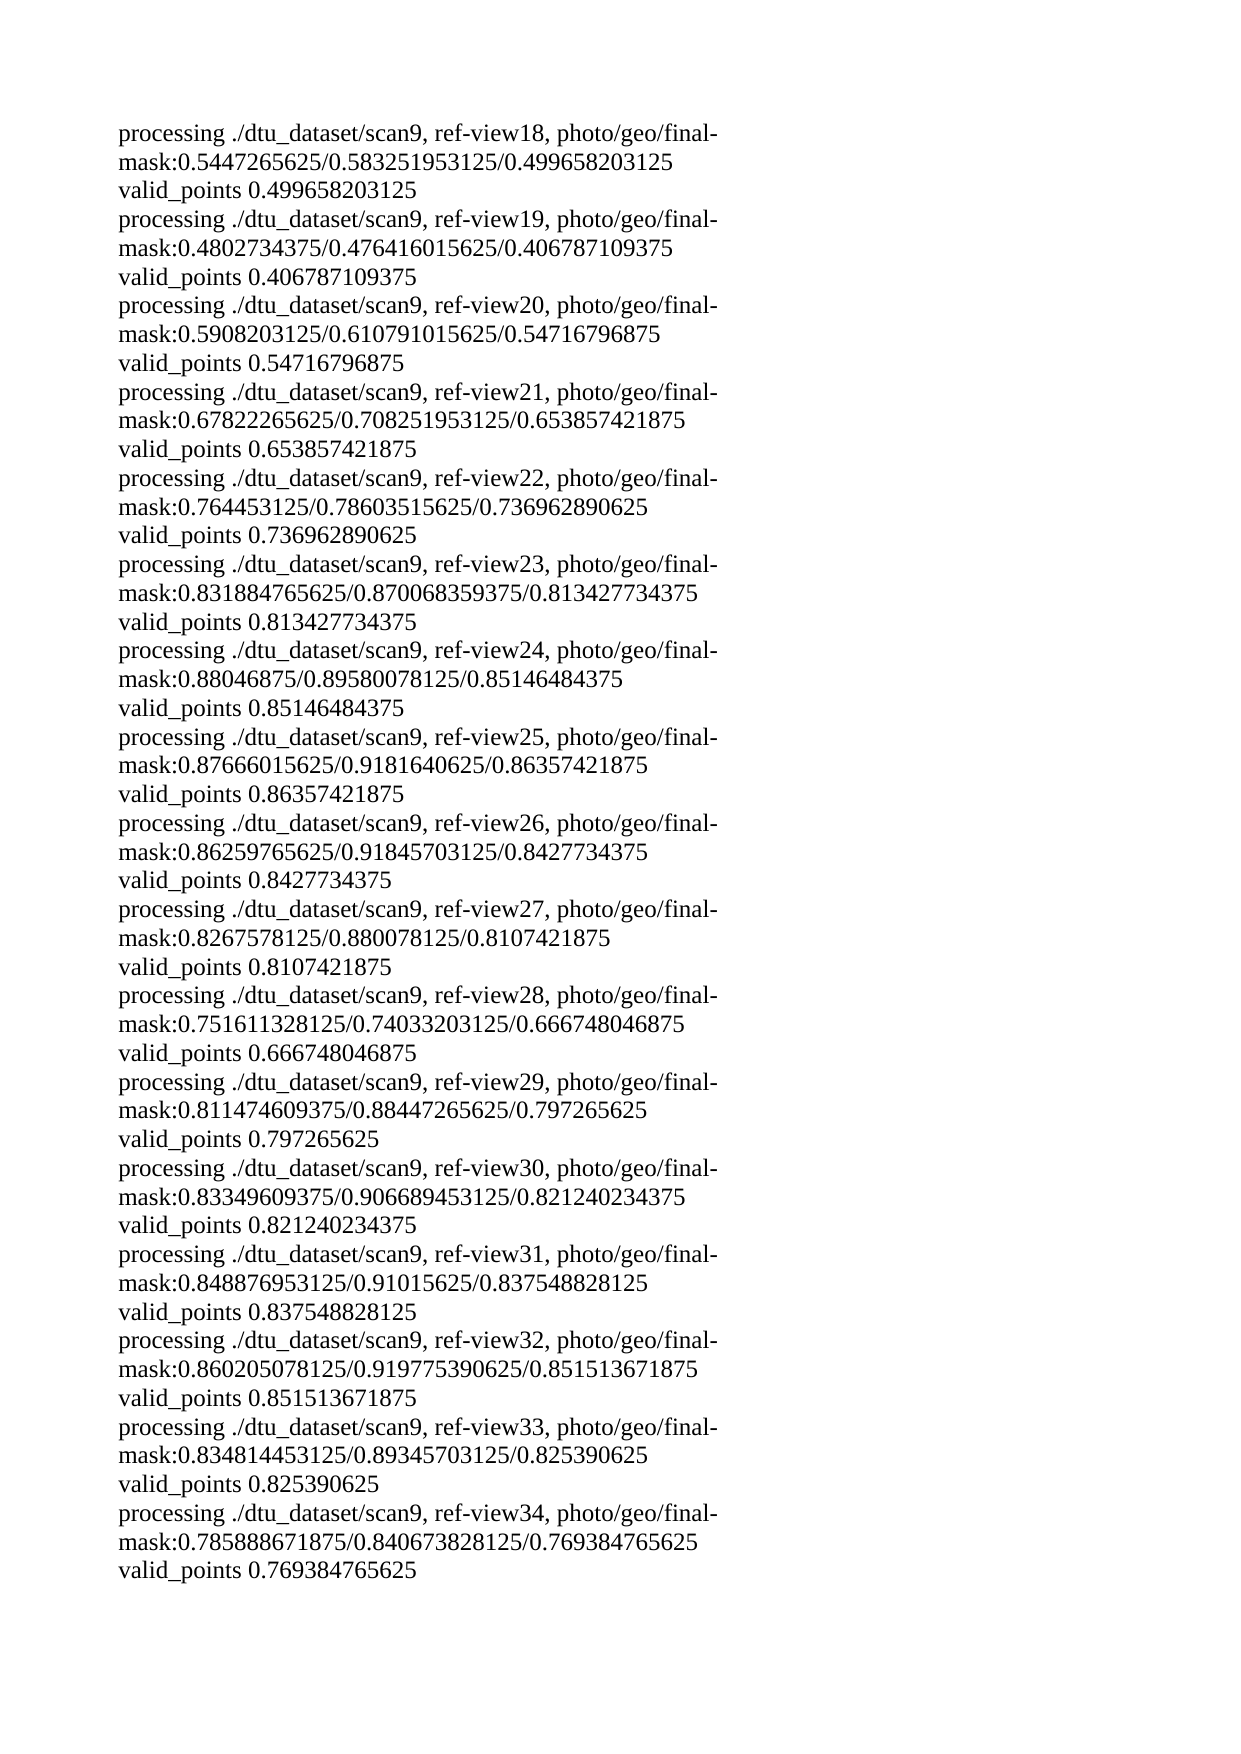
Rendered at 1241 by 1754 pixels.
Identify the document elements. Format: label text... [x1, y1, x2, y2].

text valid_points 0.825390625 [118, 1469, 1122, 1498]
text processing ./dtu_dataset/scan9, ref-view34, photo/geo/final-mask:0.785888671875/0.840673828125/0.769384765625 [118, 1498, 1122, 1556]
text valid_points 0.406787109375 [118, 262, 1122, 291]
text valid_points 0.851513671875 [118, 1383, 1122, 1412]
text valid_points 0.54716796875 [118, 348, 1122, 377]
text processing ./dtu_dataset/scan9, ref-view25, photo/geo/final-mask:0.87666015625/0.9181640625/0.86357421875 [118, 722, 1122, 779]
text processing ./dtu_dataset/scan9, ref-view20, photo/geo/final-mask:0.5908203125/0.610791015625/0.54716796875 [118, 291, 1122, 348]
text processing ./dtu_dataset/scan9, ref-view33, photo/geo/final-mask:0.834814453125/0.89345703125/0.825390625 [118, 1412, 1122, 1469]
text processing ./dtu_dataset/scan9, ref-view24, photo/geo/final-mask:0.88046875/0.89580078125/0.85146484375 [118, 636, 1122, 693]
text processing ./dtu_dataset/scan9, ref-view28, photo/geo/final-mask:0.751611328125/0.74033203125/0.666748046875 [118, 981, 1122, 1038]
text valid_points 0.813427734375 [118, 607, 1122, 636]
text processing ./dtu_dataset/scan9, ref-view32, photo/geo/final-mask:0.860205078125/0.919775390625/0.851513671875 [118, 1326, 1122, 1383]
text valid_points 0.499658203125 [118, 176, 1122, 204]
text processing ./dtu_dataset/scan9, ref-view23, photo/geo/final-mask:0.831884765625/0.870068359375/0.813427734375 [118, 549, 1122, 607]
text processing ./dtu_dataset/scan9, ref-view30, photo/geo/final-mask:0.83349609375/0.906689453125/0.821240234375 [118, 1153, 1122, 1211]
text processing ./dtu_dataset/scan9, ref-view21, photo/geo/final-mask:0.67822265625/0.708251953125/0.653857421875 [118, 377, 1122, 434]
text valid_points 0.85146484375 [118, 693, 1122, 722]
text valid_points 0.769384765625 [118, 1556, 1122, 1584]
text valid_points 0.8427734375 [118, 866, 1122, 894]
text valid_points 0.653857421875 [118, 434, 1122, 463]
text valid_points 0.797265625 [118, 1124, 1122, 1153]
text valid_points 0.8107421875 [118, 952, 1122, 981]
text processing ./dtu_dataset/scan9, ref-view31, photo/geo/final-mask:0.848876953125/0.91015625/0.837548828125 [118, 1239, 1122, 1297]
text valid_points 0.666748046875 [118, 1038, 1122, 1067]
text valid_points 0.736962890625 [118, 521, 1122, 549]
text processing ./dtu_dataset/scan9, ref-view27, photo/geo/final-mask:0.8267578125/0.880078125/0.8107421875 [118, 894, 1122, 952]
text processing ./dtu_dataset/scan9, ref-view19, photo/geo/final-mask:0.4802734375/0.476416015625/0.406787109375 [118, 204, 1122, 262]
text valid_points 0.86357421875 [118, 779, 1122, 808]
text valid_points 0.821240234375 [118, 1211, 1122, 1239]
text valid_points 0.837548828125 [118, 1297, 1122, 1326]
text processing ./dtu_dataset/scan9, ref-view22, photo/geo/final-mask:0.764453125/0.78603515625/0.736962890625 [118, 463, 1122, 521]
text processing ./dtu_dataset/scan9, ref-view26, photo/geo/final-mask:0.86259765625/0.91845703125/0.8427734375 [118, 808, 1122, 866]
text processing ./dtu_dataset/scan9, ref-view29, photo/geo/final-mask:0.811474609375/0.88447265625/0.797265625 [118, 1067, 1122, 1124]
text processing ./dtu_dataset/scan9, ref-view18, photo/geo/final-mask:0.5447265625/0.583251953125/0.499658203125 [118, 118, 1122, 176]
